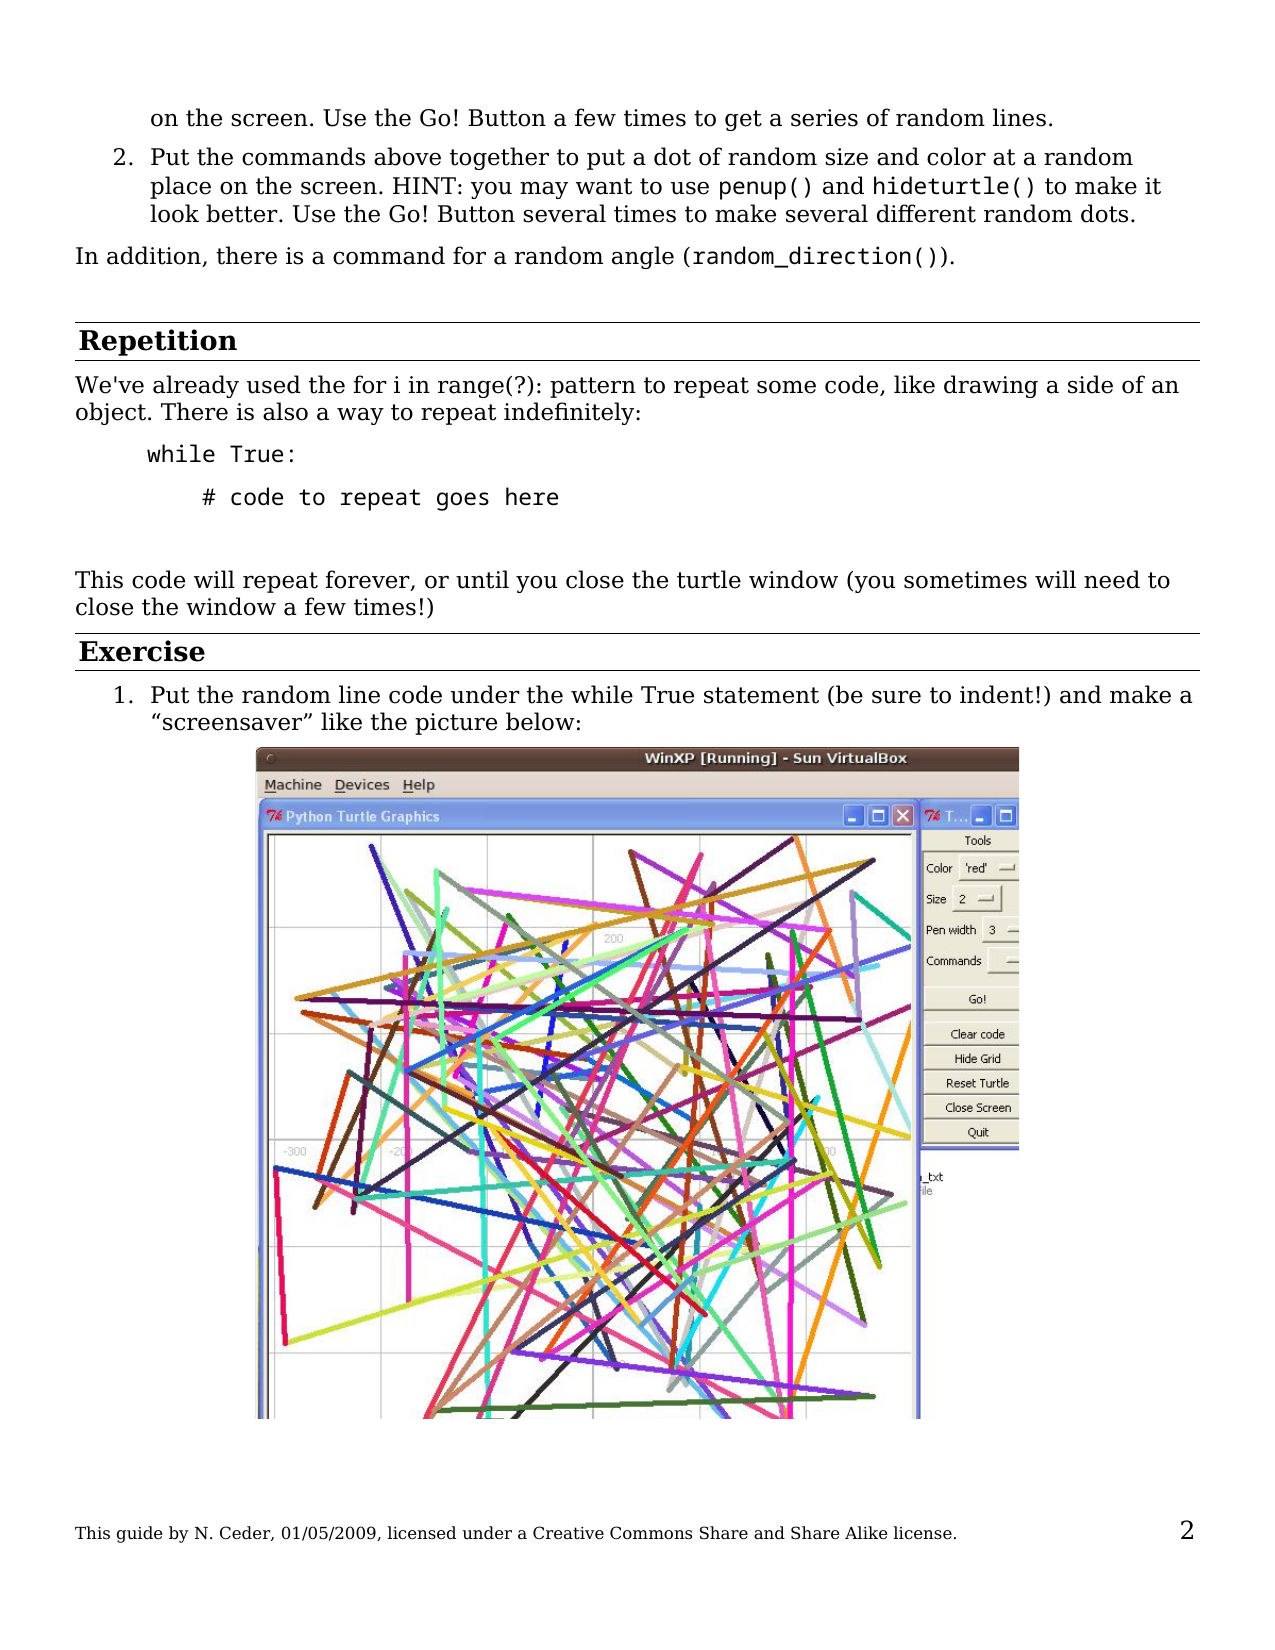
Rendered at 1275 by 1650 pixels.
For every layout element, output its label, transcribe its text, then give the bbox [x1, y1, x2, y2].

text Repetition [75, 323, 1200, 360]
text In addition, there is a command for a random angle (random_direction()). [75, 240, 1200, 271]
text while True: [147, 437, 1200, 469]
text This code will repeat forever, or until you close the turtle window (you sometimes will need to close the window a few times!) [75, 567, 1200, 621]
text We've already used the for i in range(?): pattern to repeat some code, like drawing a side of an object. There is also a way to repeat indefinitely: [75, 372, 1200, 426]
list Put the commands above together to put a dot of random size and color at a random place on the screen. HINT: you may want to use penup() and hideturtle() to make it look better. Use the Go! Button several times to make several different random dots. [112, 144, 1200, 228]
list Put the random line code under the while True statement (be sure to indent!) and make a “screensaver” like the picture below: [112, 683, 1200, 736]
text # code to repeat goes here [147, 481, 1200, 512]
list on the screen. Use the Go! Button a few times to get a series of random lines. [112, 105, 1200, 132]
picture [255, 747, 1020, 1419]
text Exercise [75, 634, 1200, 670]
